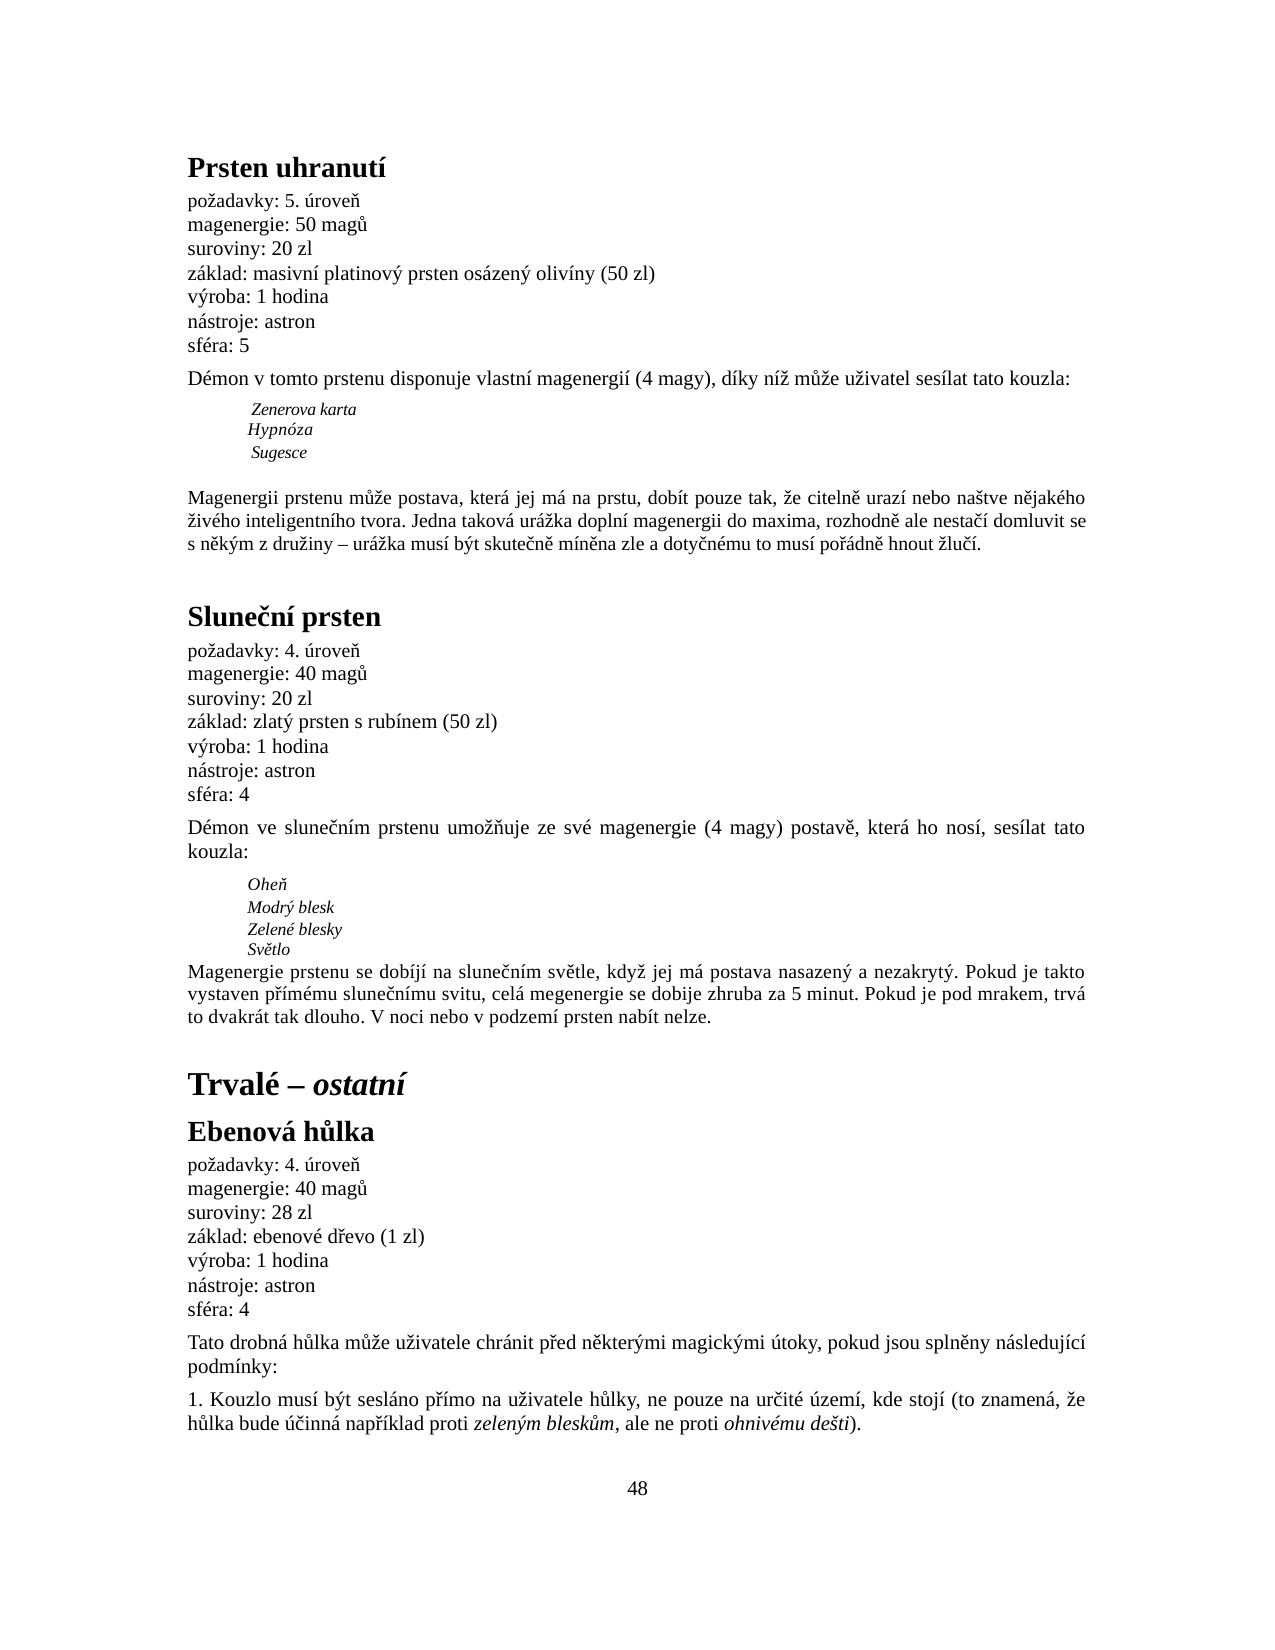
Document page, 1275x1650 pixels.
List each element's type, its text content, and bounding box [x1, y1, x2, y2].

text Magenergii prstenu může postava, která jej má na prstu, dobít pouze tak, že citelně urazí nebo naštve nějakého živého inteligentního tvora. Jedna taková urážka doplní magenergii do maxima, rozhodně ale nestačí domluvit se s někým z družiny – urážka musí být skutečně míněna zle a dotyčnému to musí pořádně hnout žlučí. [187, 486, 1087, 554]
subtitle Ebenová hůlka [187, 1114, 1087, 1147]
text Hypnóza [225, 419, 1087, 439]
text Modrý blesk [221, 894, 1087, 917]
text Zenerova karta [229, 399, 1087, 419]
text Démon ve slunečním prstenu umožňuje ze své magenergie (4 magy) postavě, která ho nosí, sesílat tato kouzla: [187, 815, 1087, 863]
subtitle Sluneční prsten [187, 599, 1087, 633]
text Světlo [225, 939, 1087, 959]
text Sugesce [229, 439, 1087, 462]
text Oheň [225, 872, 1087, 894]
text Démon v tomto prstenu disponuje vlastní magenergií (4 magy), díky níž může uživatel sesílat tato kouzla: [187, 366, 1087, 390]
text 1. Kouzlo musí být sesláno přímo na uživatele hůlky, ne pouze na určité území, kde stojí (to znamená, že hůlka bude účinná například proti zeleným bleskům, ale ne proti ohnivému dešti). [187, 1387, 1087, 1435]
subtitle Prsten uhranutí [187, 150, 1087, 183]
text požadavky: 5. úroveň magenergie: 50 magů suroviny: 20 zl základ: masivní platinový prsten osázený olivíny (50 zl) výroba: 1 hodina nástroje: astron sféra: 5 [187, 189, 1087, 357]
text požadavky: 4. úroveň magenergie: 40 magů suroviny: 28 zl základ: ebenové dřevo (1 zl) výroba: 1 hodina nástroje: astron sféra: 4 [187, 1153, 1087, 1321]
text požadavky: 4. úroveň magenergie: 40 magů suroviny: 20 zl základ: zlatý prsten s rubínem (50 zl) výroba: 1 hodina nástroje: astron sféra: 4 [187, 638, 1087, 806]
text Tato drobná hůlka může uživatele chránit před některými magickými útoky, pokud jsou splněny následující podmínky: [187, 1329, 1087, 1378]
text Magenergie prstenu se dobíjí na slunečním světle, když jej má postava nasazený a nezakrytý. Pokud je takto vystaven přímému slunečnímu svitu, celá megenergie se dobije zhruba za 5 minut. Pokud je pod mrakem, trvá to dvakrát tak dlouho. V noci nebo v podzemí prsten nabít nelze. [187, 959, 1087, 1028]
subtitle Trvalé – ostatní [187, 1064, 1087, 1102]
text Zelené blesky [225, 917, 1087, 939]
